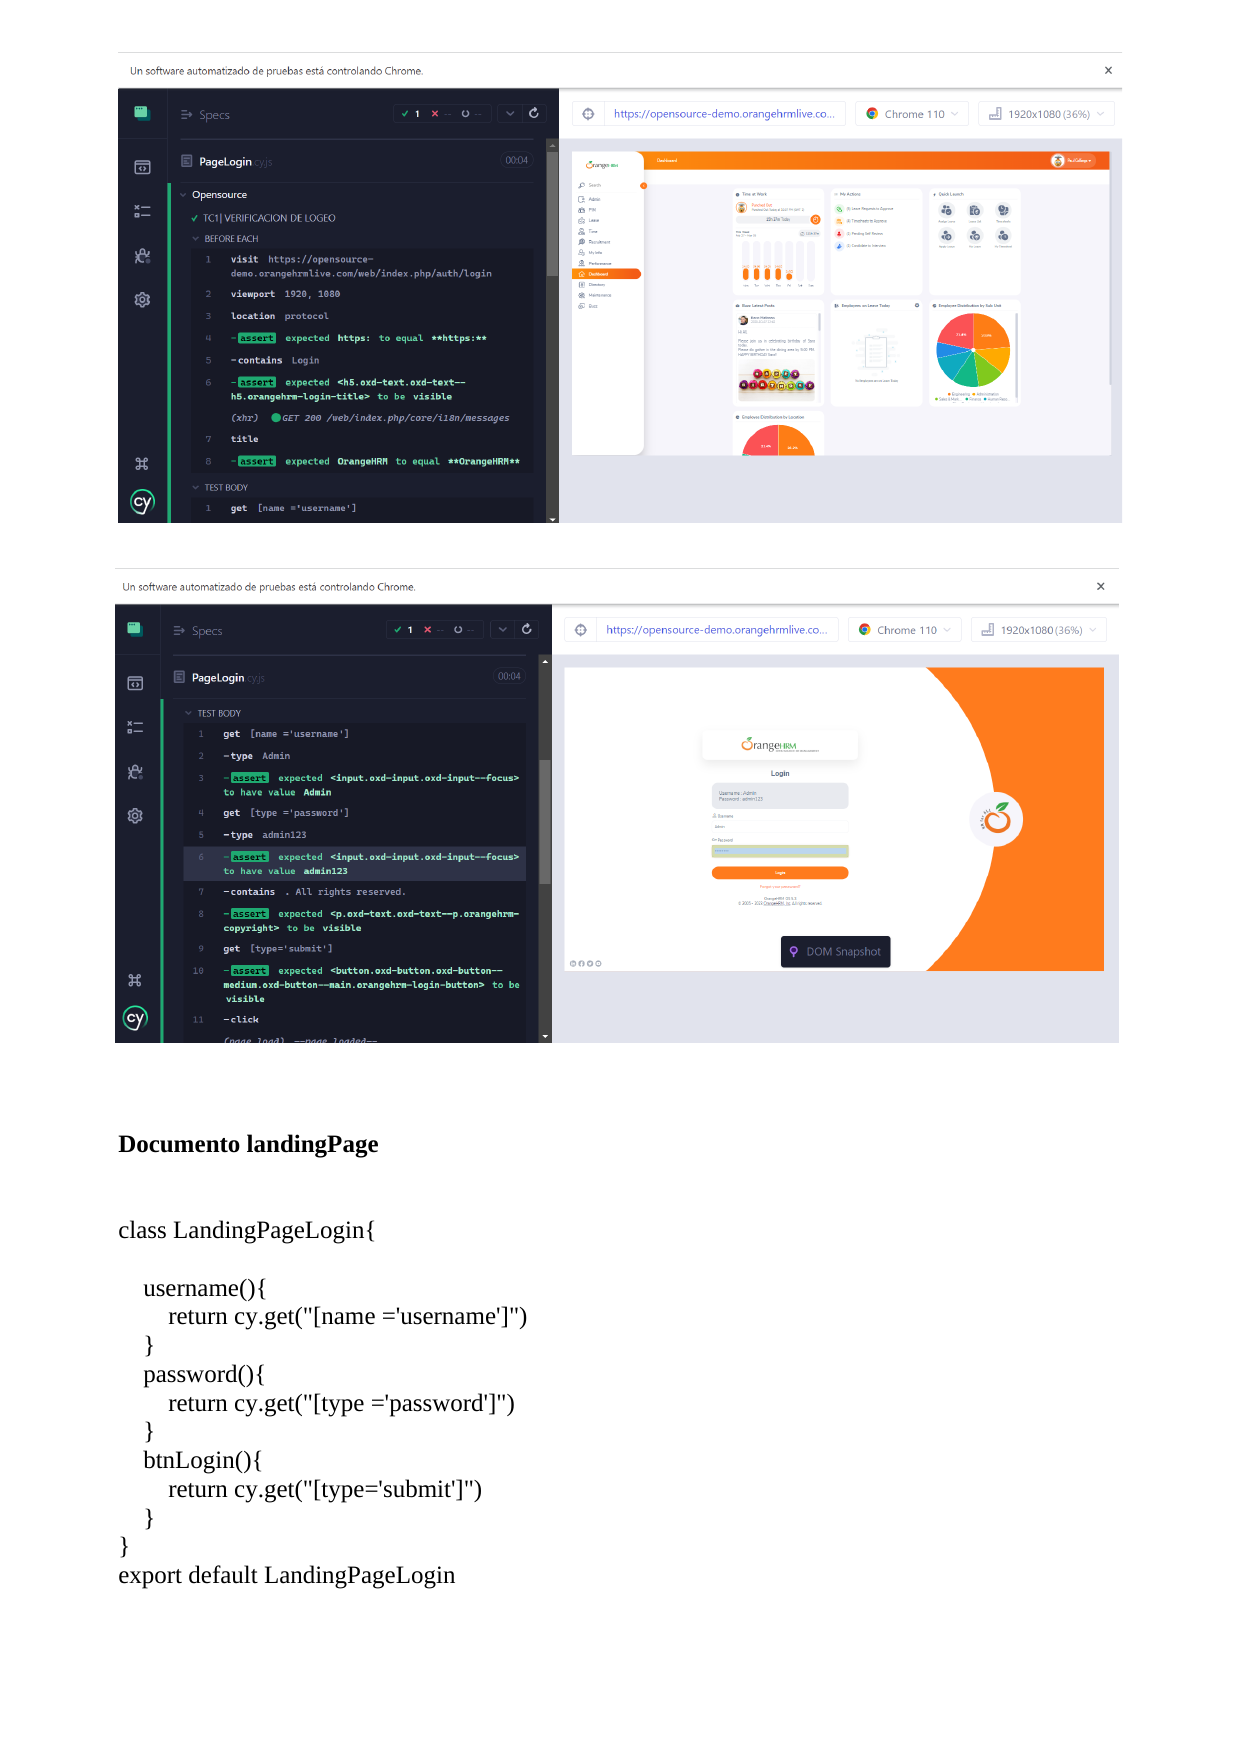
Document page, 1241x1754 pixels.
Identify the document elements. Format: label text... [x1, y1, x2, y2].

text password(){ [118, 1359, 1122, 1388]
text } [118, 1531, 1122, 1560]
text return cy.get("[type='submit']") [118, 1474, 1122, 1503]
text class LandingPageLogin{ [118, 1215, 1122, 1244]
picture [118, 49, 1123, 523]
picture [115, 566, 1119, 1043]
text return cy.get("[type ='password']") [118, 1388, 1122, 1416]
text export default LandingPageLogin [118, 1560, 1122, 1589]
text } [118, 1330, 1122, 1359]
text } [118, 1416, 1122, 1445]
text return cy.get("[name ='username']") [118, 1301, 1122, 1330]
text Documento landingPage [118, 1129, 1122, 1158]
text btnLogin(){ [118, 1445, 1122, 1474]
text username(){ [118, 1273, 1122, 1301]
text } [118, 1503, 1122, 1531]
